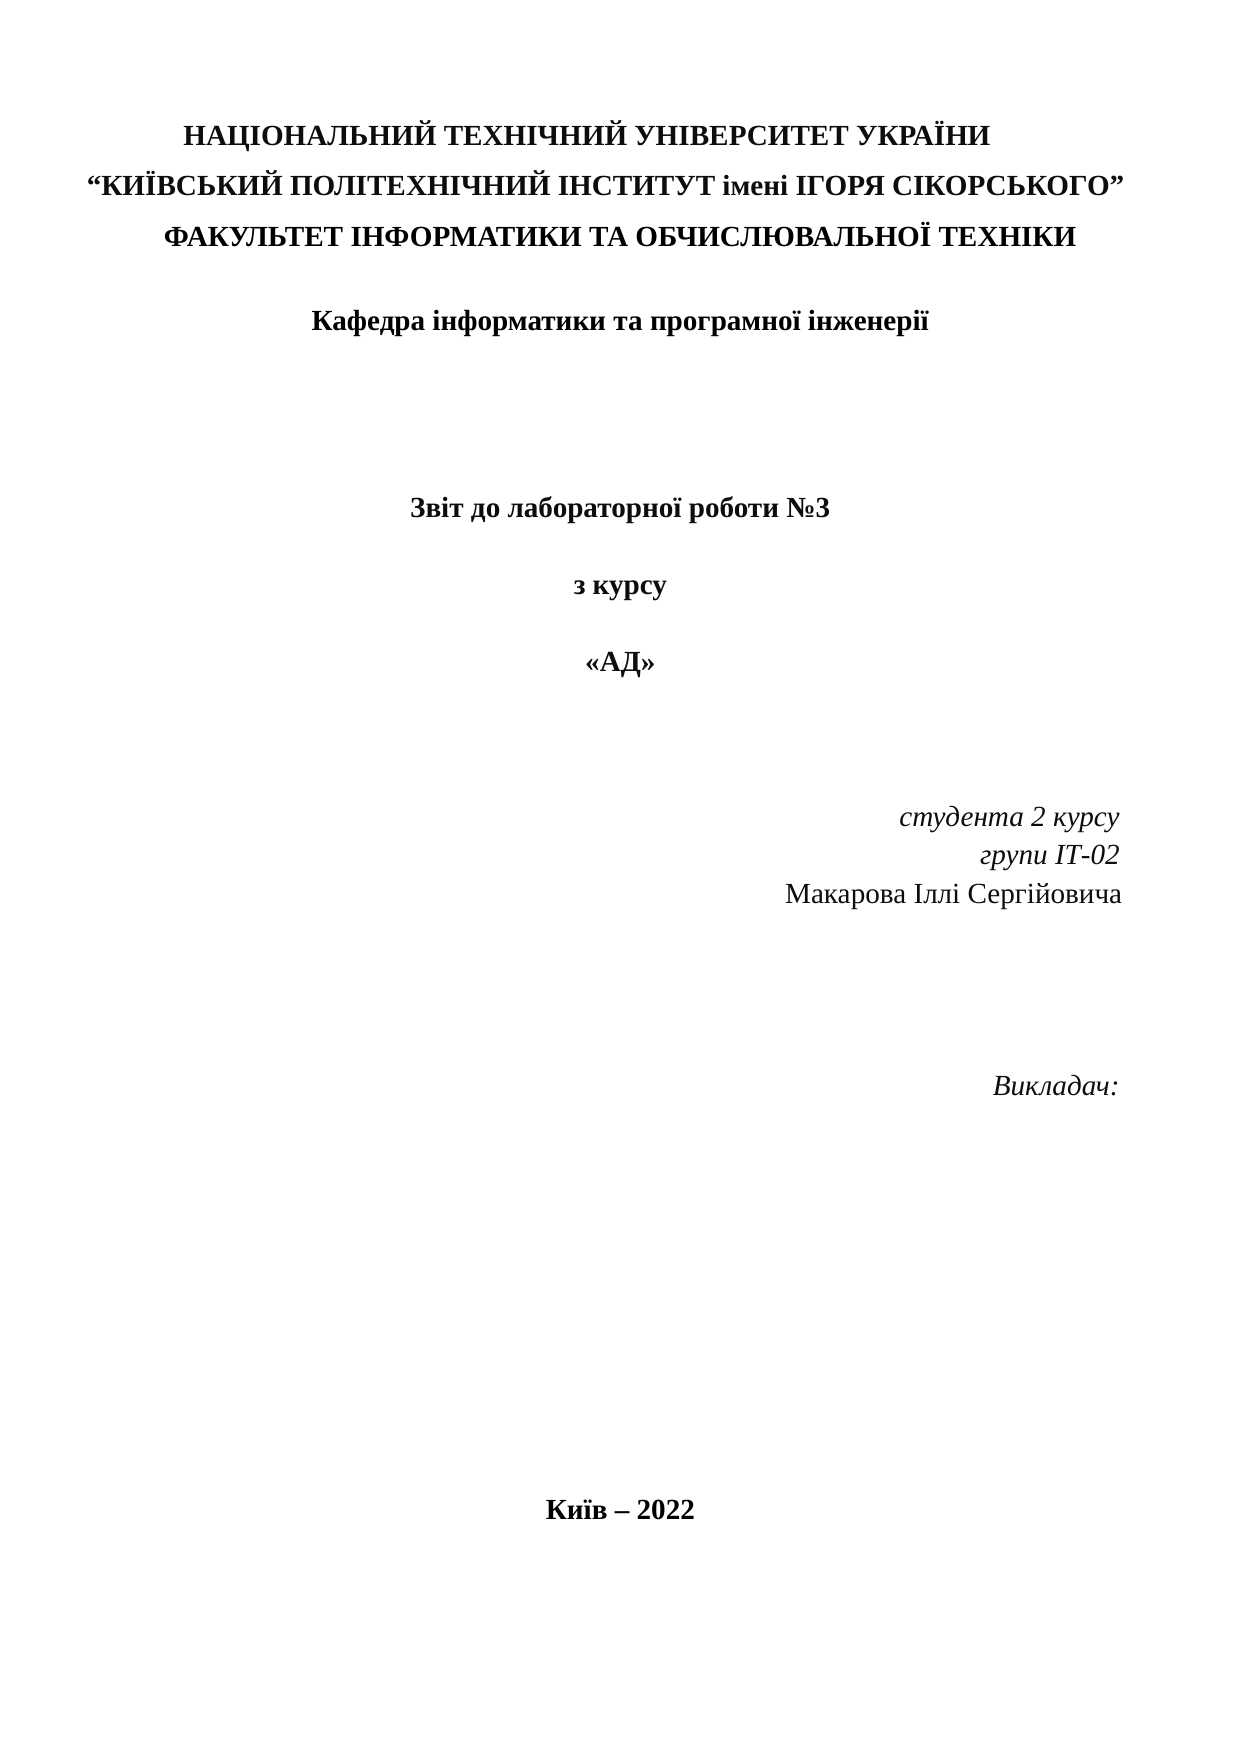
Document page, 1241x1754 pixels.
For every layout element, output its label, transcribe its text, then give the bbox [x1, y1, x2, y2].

text Кафедра інформатики та програмної інженерії [118, 303, 1122, 336]
text студента 2 курсу [118, 799, 1122, 832]
text з курсу [118, 567, 1122, 601]
text групи ІТ-02 [118, 837, 1122, 871]
text ФАКУЛЬТЕТ ІНФОРМАТИКИ ТА ОБЧИСЛЮВАЛЬНОЇ ТЕХНІКИ [118, 219, 1122, 252]
text Звіт до лабораторної роботи №3 [118, 490, 1122, 524]
text «АД» [118, 644, 1122, 678]
text Київ – 2022 [118, 1492, 1122, 1526]
text Макарова Іллі Сергійовича [118, 876, 1122, 909]
text “КИЇВСЬКИЙ ПОЛІТЕХНІЧНИЙ ІНСТИТУТ імені ІГОРЯ СІКОРСЬКОГО” [59, 168, 1152, 202]
text ­НАЦІОНАЛЬНИЙ ТЕХНІЧНИЙ УНІВЕРСИТЕТ УКРАЇНИ [59, 118, 1122, 152]
text Викладач: [118, 1068, 1122, 1102]
